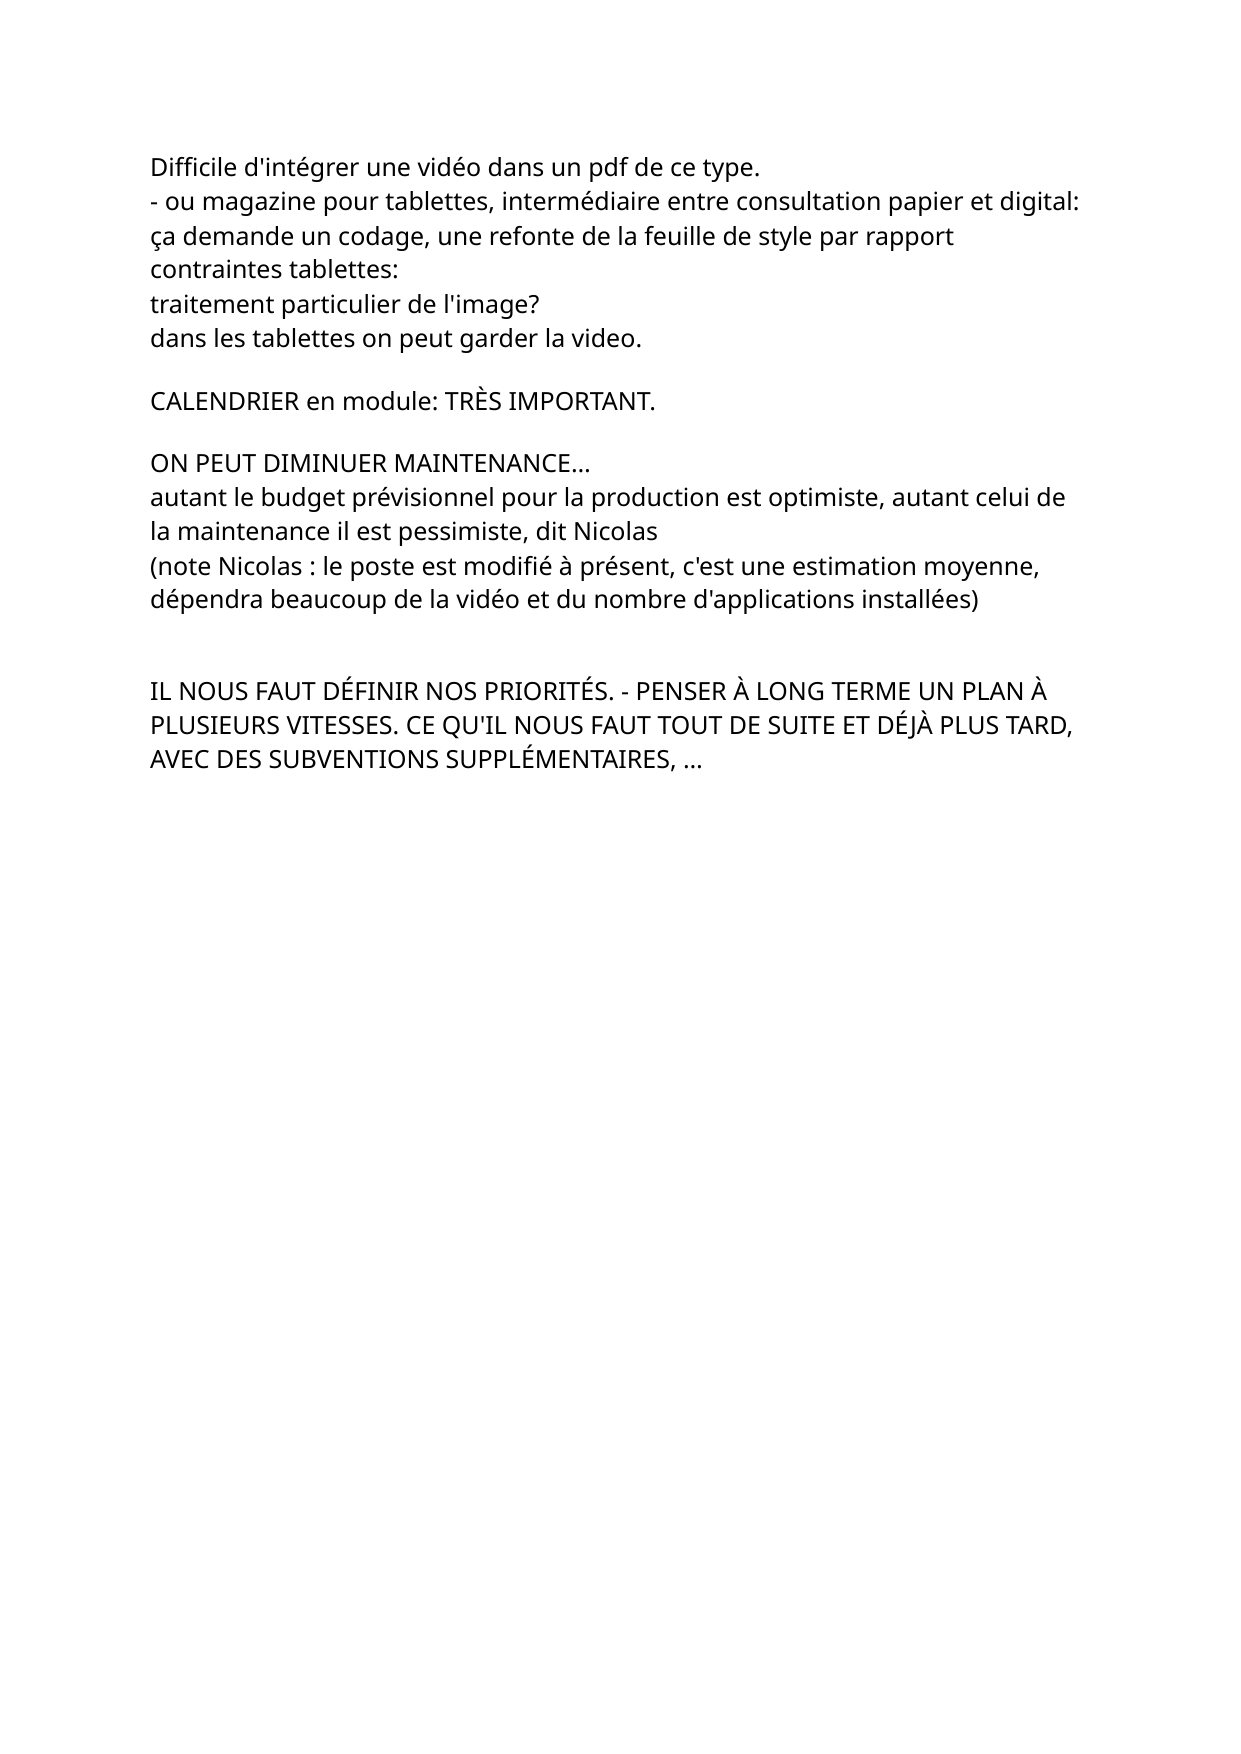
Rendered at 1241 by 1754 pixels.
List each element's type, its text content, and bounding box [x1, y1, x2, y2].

text ON PEUT DIMINUER MAINTENANCE… [150, 446, 1090, 480]
text dans les tablettes on peut garder la video. [150, 320, 1090, 354]
text Difficile d'intégrer une vidéo dans un pdf de ce type. [150, 150, 1090, 184]
text IL NOUS FAUT DÉFINIR NOS PRIORITÉS. - PENSER À LONG TERME UN PLAN À PLUSIEURS VITESSES. CE QU'IL NOUS FAUT TOUT DE SUITE ET DÉJÀ PLUS TARD, AVEC DES SUBVENTIONS SUPPLÉMENTAIRES, … [150, 674, 1090, 776]
text (note Nicolas : le poste est modifié à présent, c'est une estimation moyenne, dépendra beaucoup de la vidéo et du nombre d'applications installées) [150, 548, 1090, 616]
text CALENDRIER en module: TRÈS IMPORTANT. [150, 383, 1090, 417]
text autant le budget prévisionnel pour la production est optimiste, autant celui de la maintenance il est pessimiste, dit Nicolas [150, 480, 1090, 548]
text - ou magazine pour tablettes, intermédiaire entre consultation papier et digital: ça demande un codage, une refonte de la feuille de style par rapport contraintes tablettes: [150, 184, 1090, 286]
text traitement particulier de l'image? [150, 286, 1090, 320]
